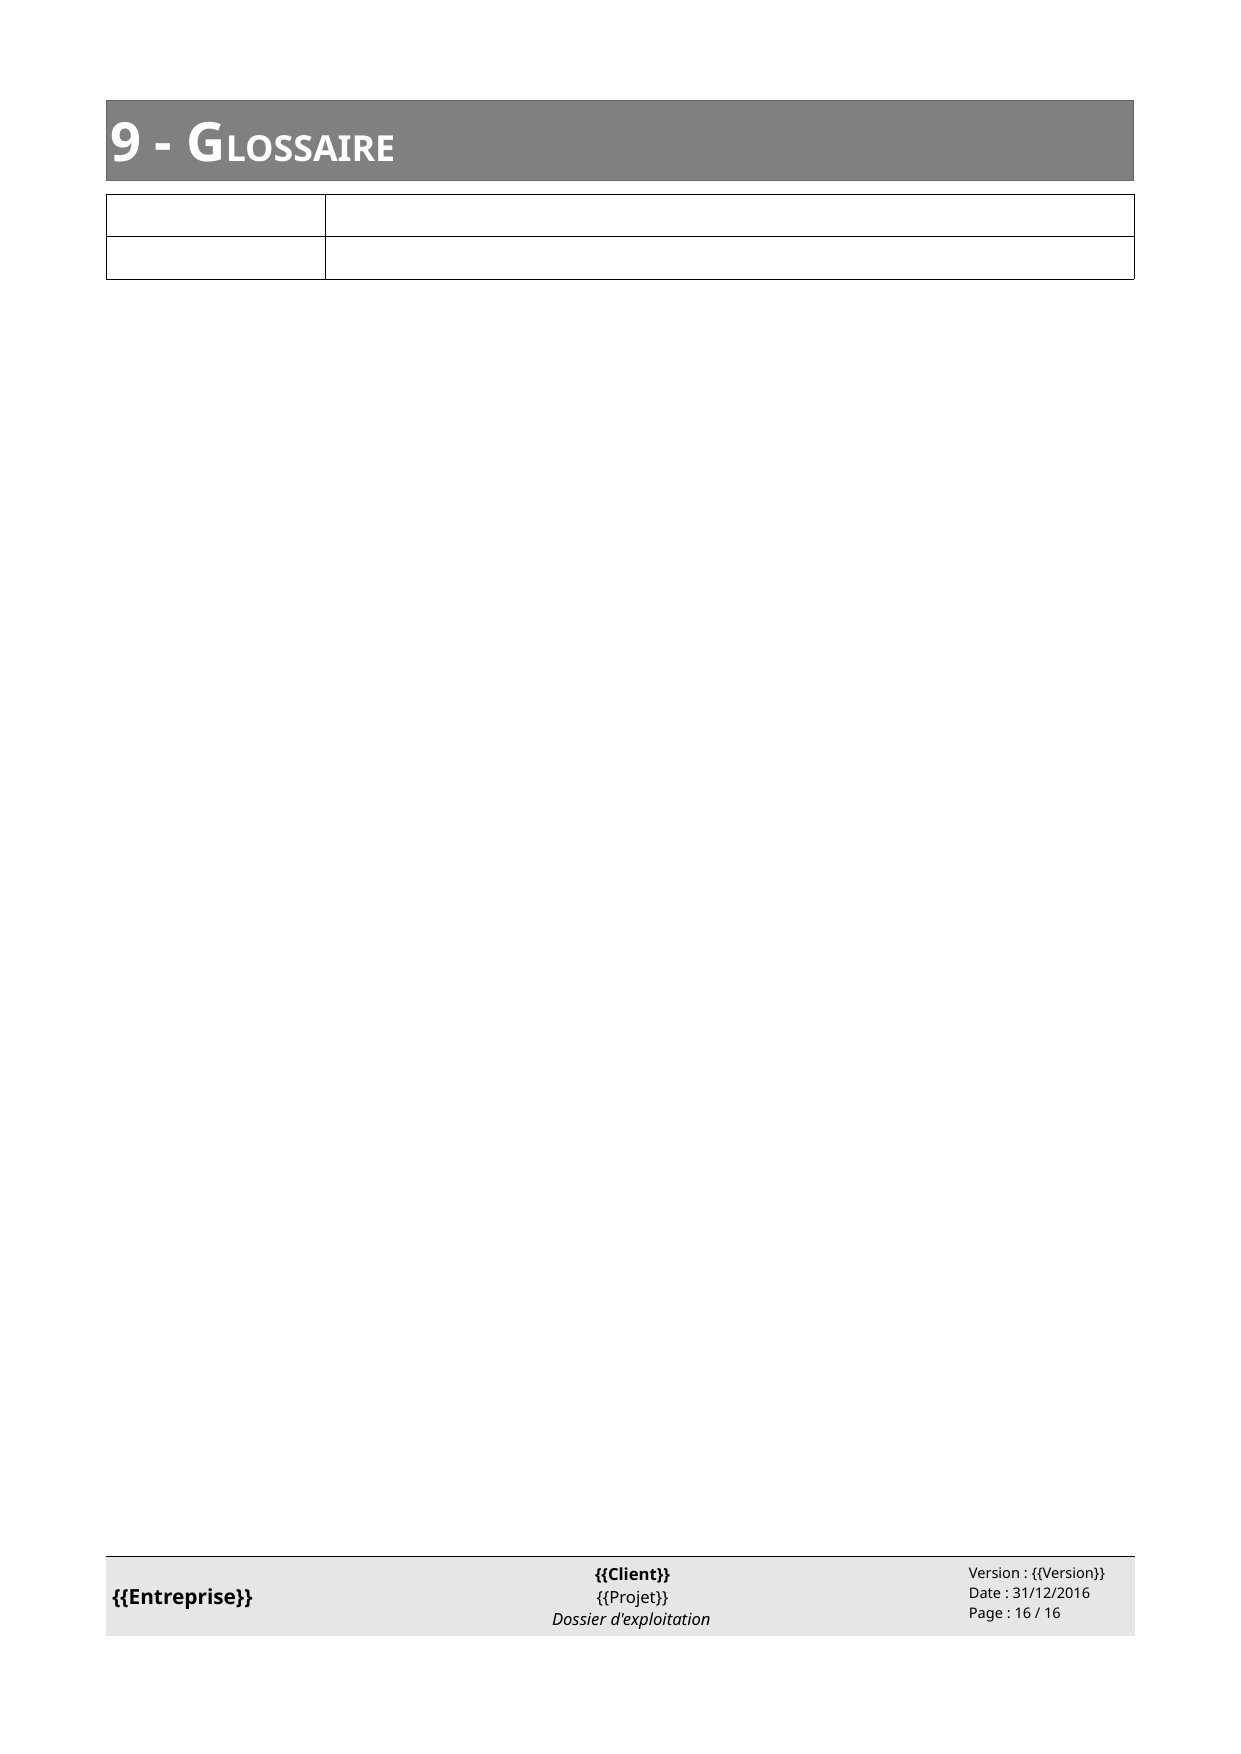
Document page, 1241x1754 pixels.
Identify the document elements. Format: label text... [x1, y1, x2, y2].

table_cell [326, 237, 1134, 279]
table_cell [107, 237, 325, 279]
table_header [107, 195, 325, 236]
subtitle Glossaire [107, 101, 1133, 180]
table_header [326, 195, 1134, 236]
